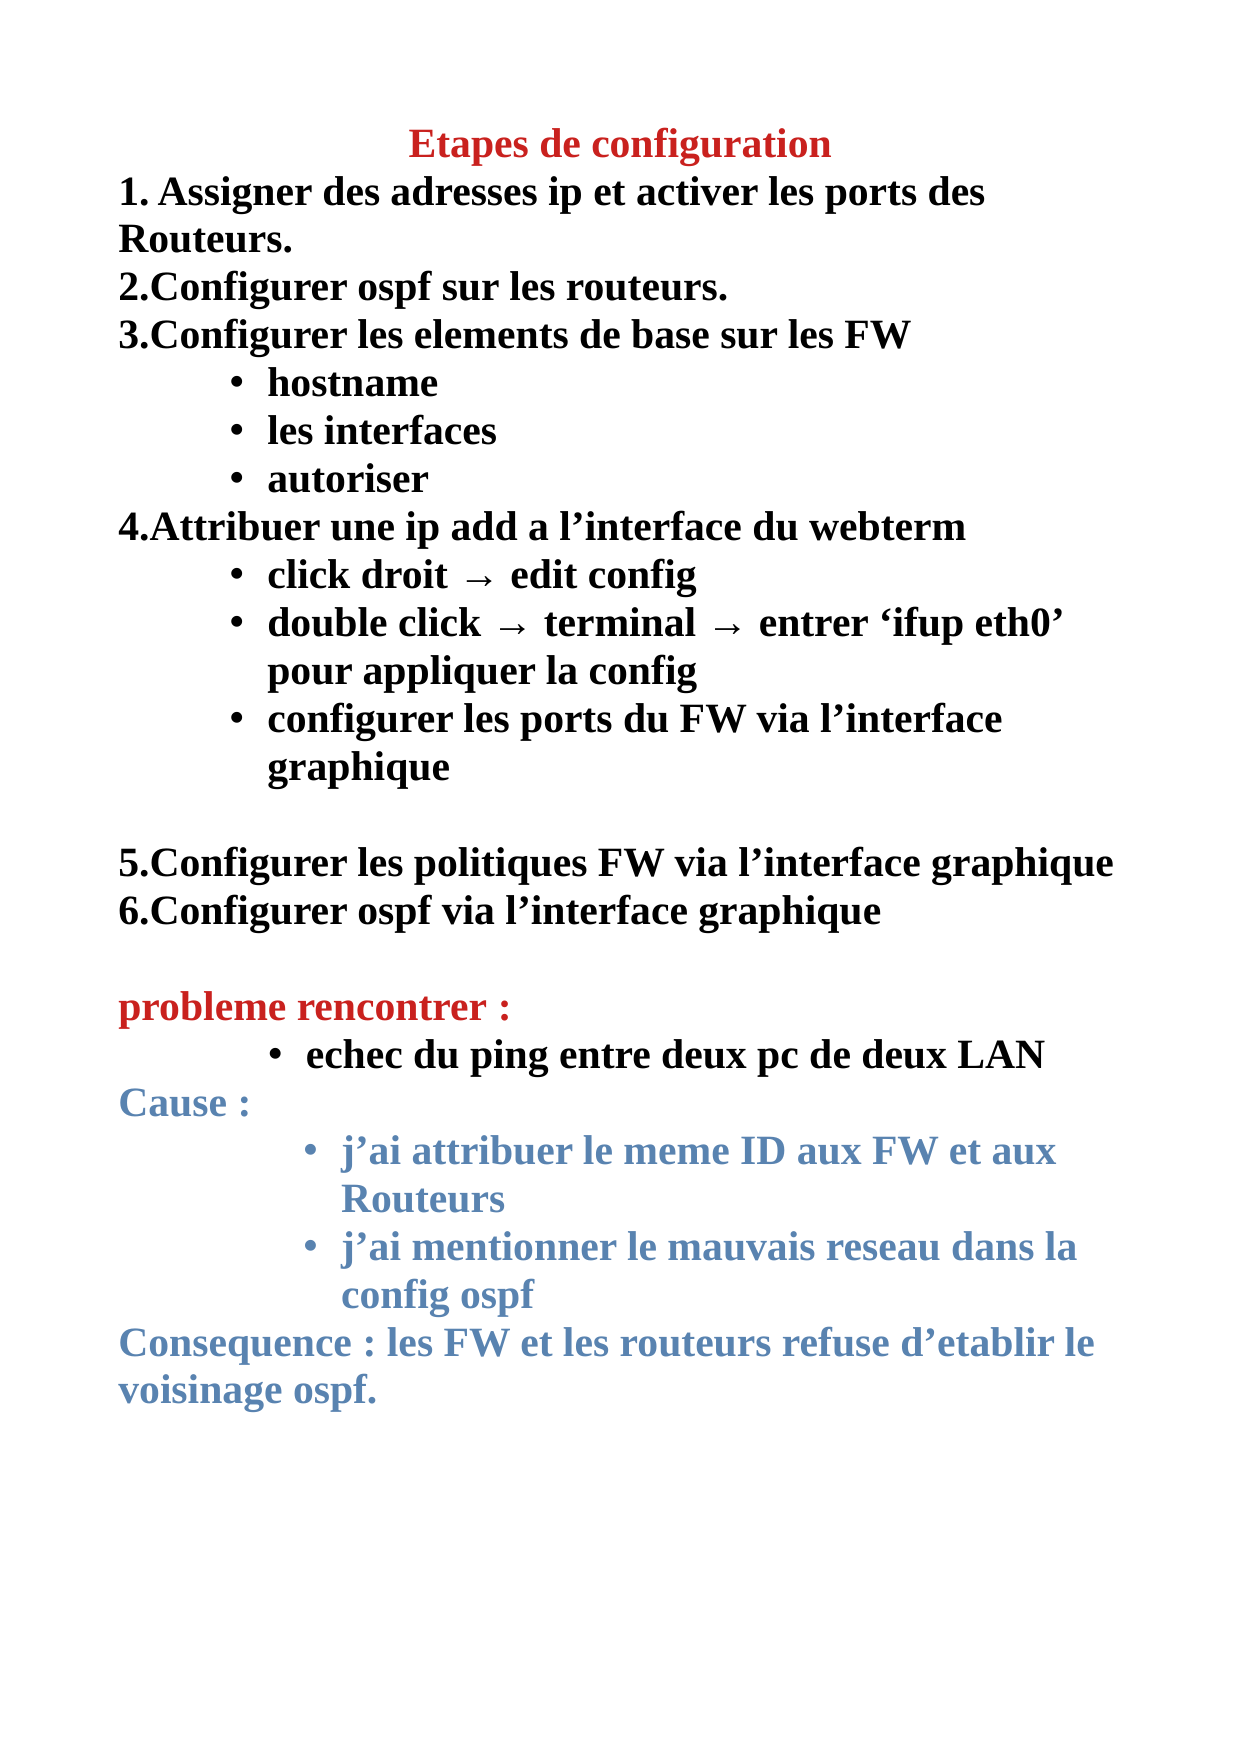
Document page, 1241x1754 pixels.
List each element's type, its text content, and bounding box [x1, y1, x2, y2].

list configurer les ports du FW via l’interface graphique [229, 694, 1122, 789]
list j’ai mentionner le mauvais reseau dans la config ospf [303, 1221, 1122, 1317]
list echec du ping entre deux pc de deux LAN [268, 1029, 1122, 1077]
text Consequence : les FW et les routeurs refuse d’etablir le voisinage ospf. [118, 1317, 1122, 1413]
text probleme rencontrer : [118, 981, 1122, 1029]
text 6.Configurer ospf via l’interface graphique [118, 885, 1122, 933]
list click droit → edit config [229, 550, 1122, 598]
text Etapes de configuration [118, 118, 1122, 166]
text Cause : [118, 1077, 1122, 1125]
list double click → terminal → entrer ‘ifup eth0’ pour appliquer la config [229, 598, 1122, 694]
text 1. Assigner des adresses ip et activer les ports des Routeurs. [118, 166, 1122, 262]
list j’ai attribuer le meme ID aux FW et aux Routeurs [303, 1125, 1122, 1221]
list autoriser [229, 454, 1122, 502]
text 5.Configurer les politiques FW via l’interface graphique [118, 837, 1122, 885]
list hostname [229, 358, 1122, 406]
list les interfaces [229, 406, 1122, 454]
text 2.Configurer ospf sur les routeurs. [118, 262, 1122, 310]
text 4.Attribuer une ip add a l’interface du webterm [118, 502, 1122, 550]
text 3.Configurer les elements de base sur les FW [118, 310, 1122, 358]
